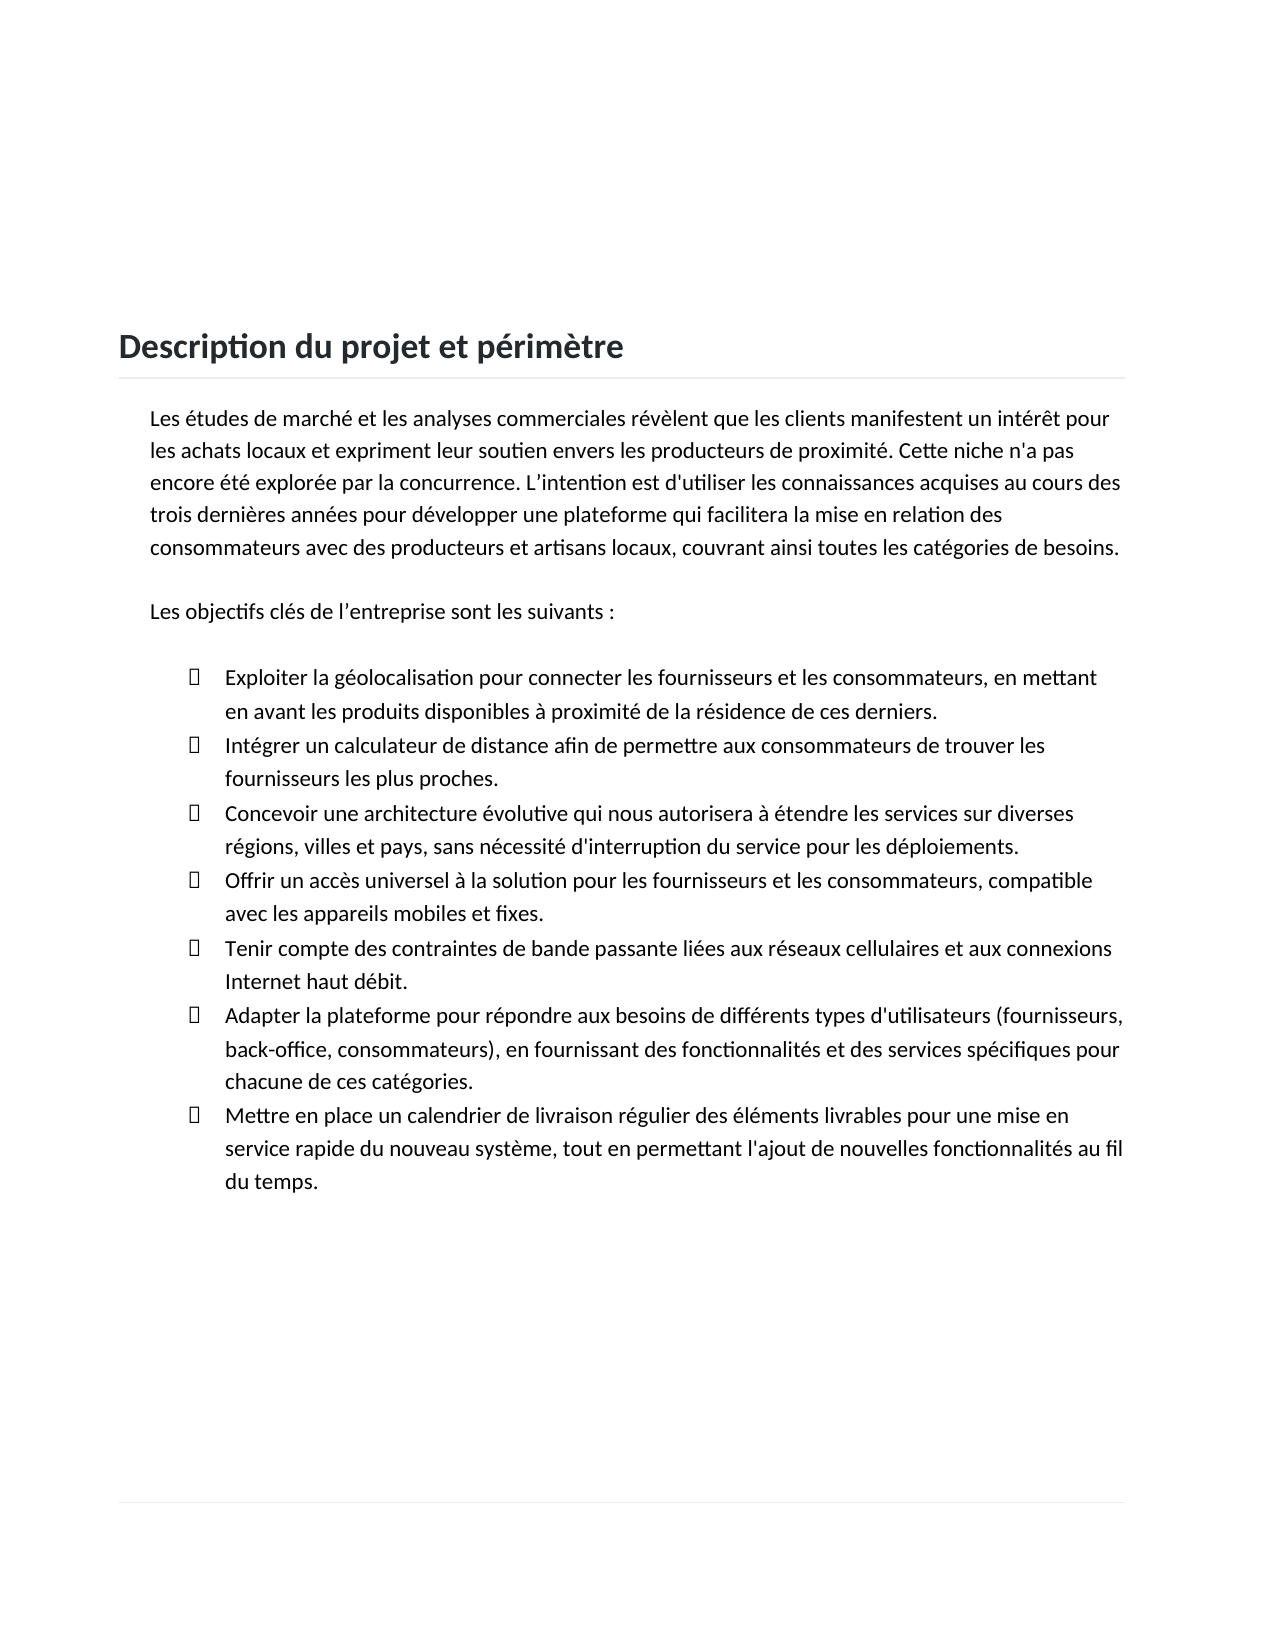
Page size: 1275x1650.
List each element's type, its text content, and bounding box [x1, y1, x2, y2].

list Tenir compte des contraintes de bande passante liées aux réseaux cellulaires et aux connexions Internet haut débit. [187, 932, 1125, 995]
list Mettre en place un calendrier de livraison régulier des éléments livrables pour une mise en service rapide du nouveau système, tout en permettant l'ajout de nouvelles fonctionnalités au fil du temps. [187, 1099, 1125, 1195]
subtitle Description du projet et périmètre [119, 324, 1125, 377]
list Exploiter la géolocalisation pour connecter les fournisseurs et les consommateurs, en mettant en avant les produits disponibles à proximité de la résidence de ces derniers. [187, 661, 1125, 725]
list Intégrer un calculateur de distance afin de permettre aux consommateurs de trouver les fournisseurs les plus proches. [187, 729, 1125, 792]
text Les objectifs clés de l’entreprise sont les suivants : [150, 597, 1125, 625]
list Concevoir une architecture évolutive qui nous autorisera à étendre les services sur diverses régions, villes et pays, sans nécessité d'interruption du service pour les déploiements. [187, 797, 1125, 860]
text Les études de marché et les analyses commerciales révèlent que les clients manifestent un intérêt pour les achats locaux et expriment leur soutien envers les producteurs de proximité. Cette niche n'a pas encore été explorée par la concurrence. L’intention est d'utiliser les connaissances acquises au cours des trois dernières années pour développer une plateforme qui facilitera la mise en relation des consommateurs avec des producteurs et artisans locaux, couvrant ainsi toutes les catégories de besoins. [150, 404, 1125, 561]
list Offrir un accès universel à la solution pour les fournisseurs et les consommateurs, compatible avec les appareils mobiles et fixes. [187, 864, 1125, 928]
list Adapter la plateforme pour répondre aux besoins de différents types d'utilisateurs (fournisseurs, back-office, consommateurs), en fournissant des fonctionnalités et des services spécifiques pour chacune de ces catégories. [187, 999, 1125, 1095]
